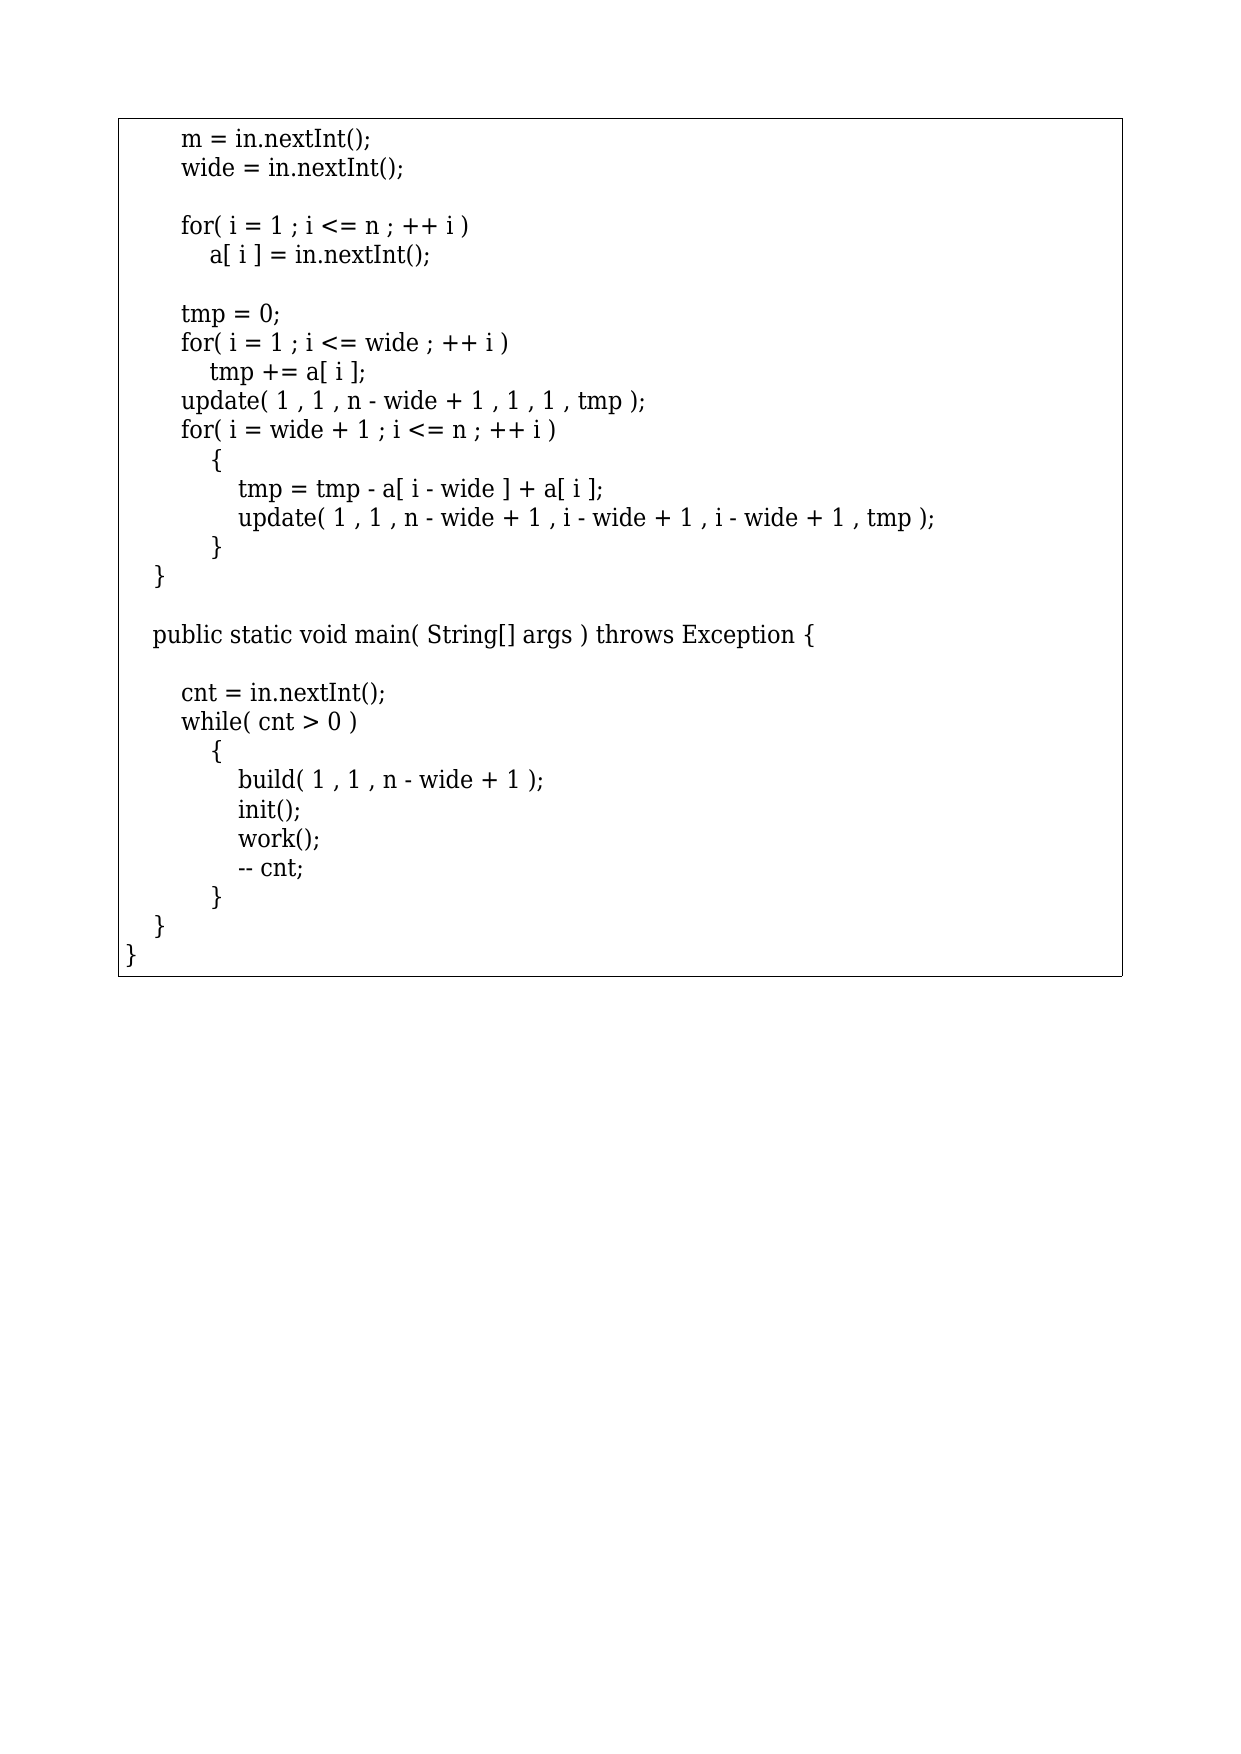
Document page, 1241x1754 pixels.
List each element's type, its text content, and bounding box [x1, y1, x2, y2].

table_header m = in.nextInt(); wide = in.nextInt(); for( i = 1 ; i <= n ; ++ i ) a[ i ] = in.nextInt(); tmp = 0; for( i = 1 ; i <= wide ; ++ i ) tmp += a[ i ]; update( 1 , 1 , n - wide + 1 , 1 , 1 , tmp ); for( i = wide + 1 ; i <= n ; ++ i ) { tmp = tmp - a[ i - wide ] + a[ i ]; update( 1 , 1 , n - wide + 1 , i - wide + 1 , i - wide + 1 , tmp ); } } public static void main( String[] args ) throws Exception { cnt = in.nextInt(); while( cnt > 0 ) { build( 1 , 1 , n - wide + 1 ); init(); work(); -- cnt; } } } [119, 119, 1122, 976]
